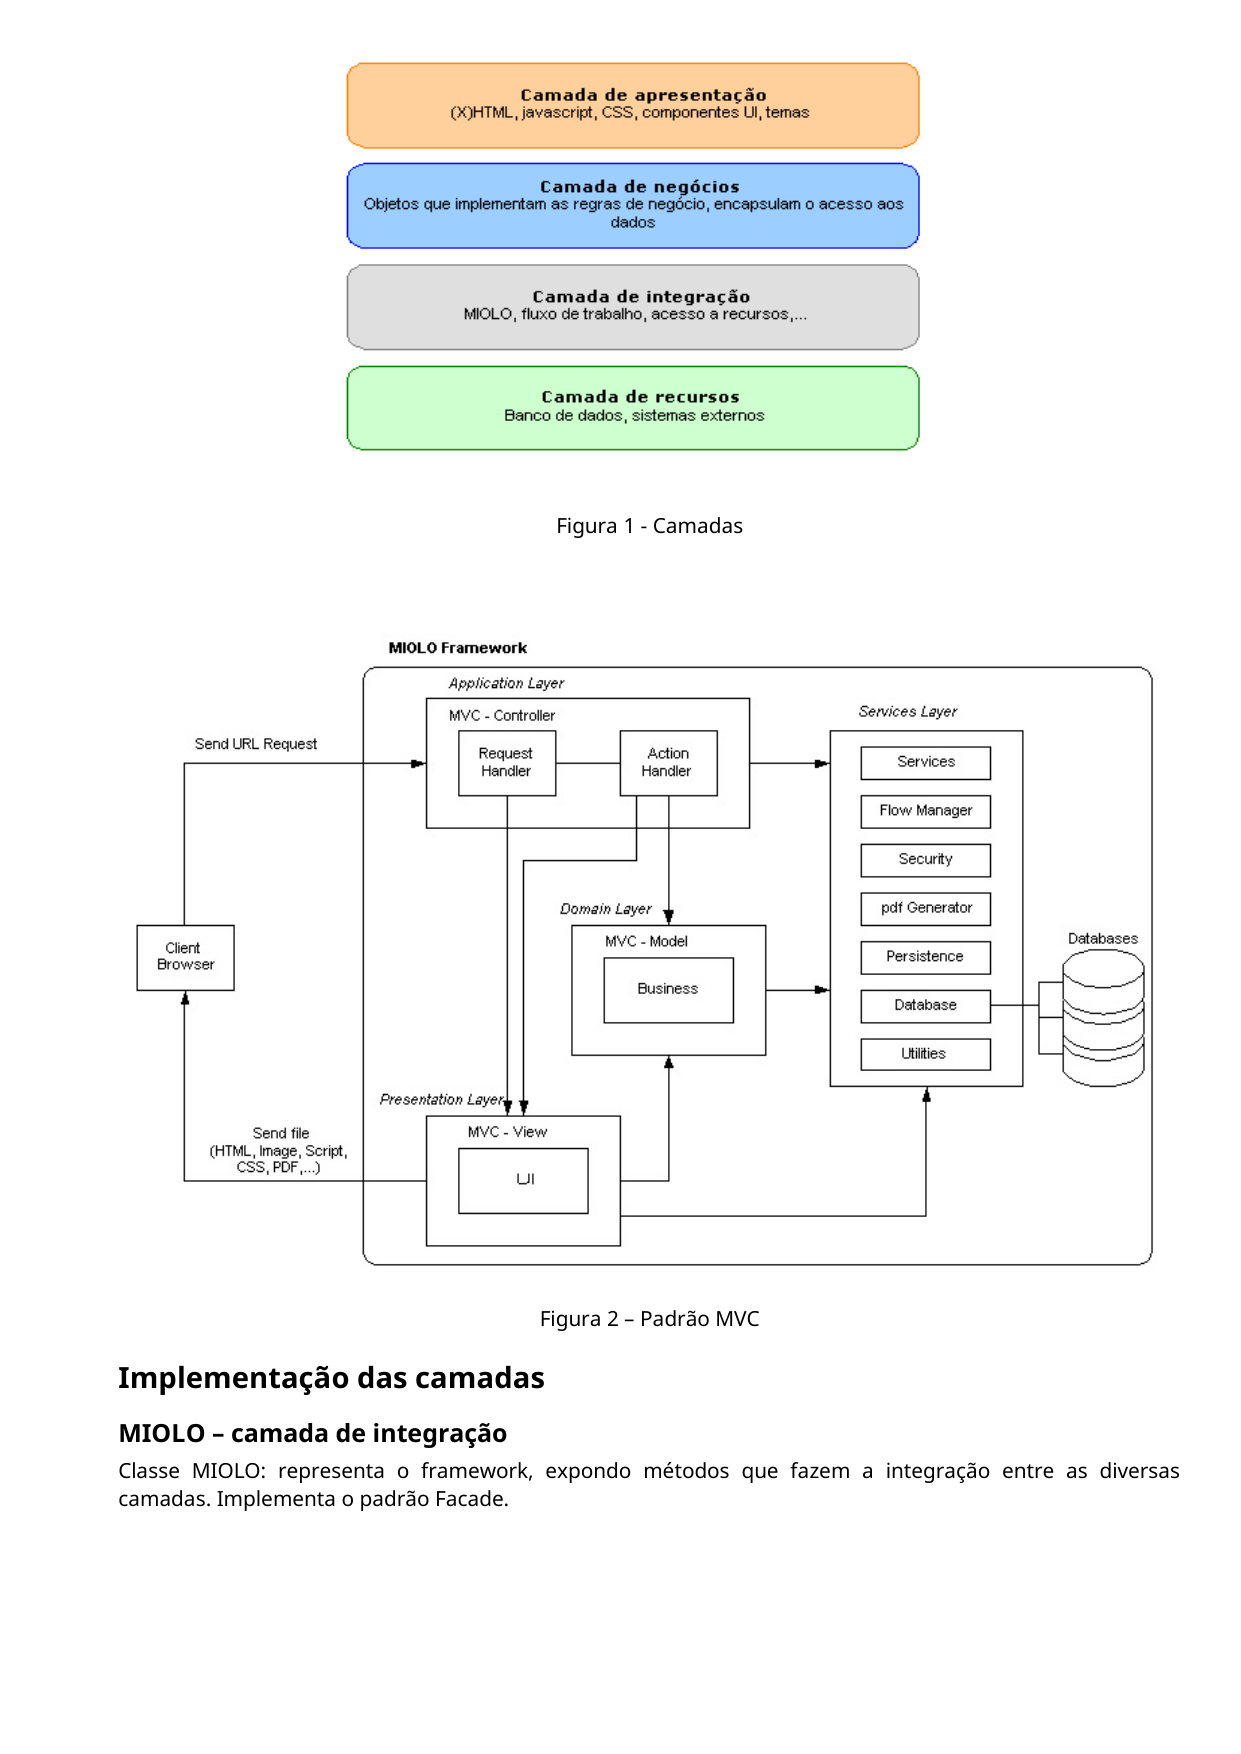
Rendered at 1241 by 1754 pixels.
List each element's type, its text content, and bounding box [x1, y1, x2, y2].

subtitle MIOLO – camada de integração [118, 1416, 1181, 1450]
text Figura 2 – Padrão MVC [118, 1304, 1181, 1333]
subtitle Implementação das camadas [118, 1358, 1181, 1397]
text Classe MIOLO: representa o framework, expondo métodos que fazem a integração entre as diversas camadas. Implementa o padrão Facade. [118, 1456, 1181, 1513]
picture [134, 633, 1165, 1267]
picture [344, 60, 923, 452]
text Figura 1 - Camadas [118, 511, 1181, 539]
